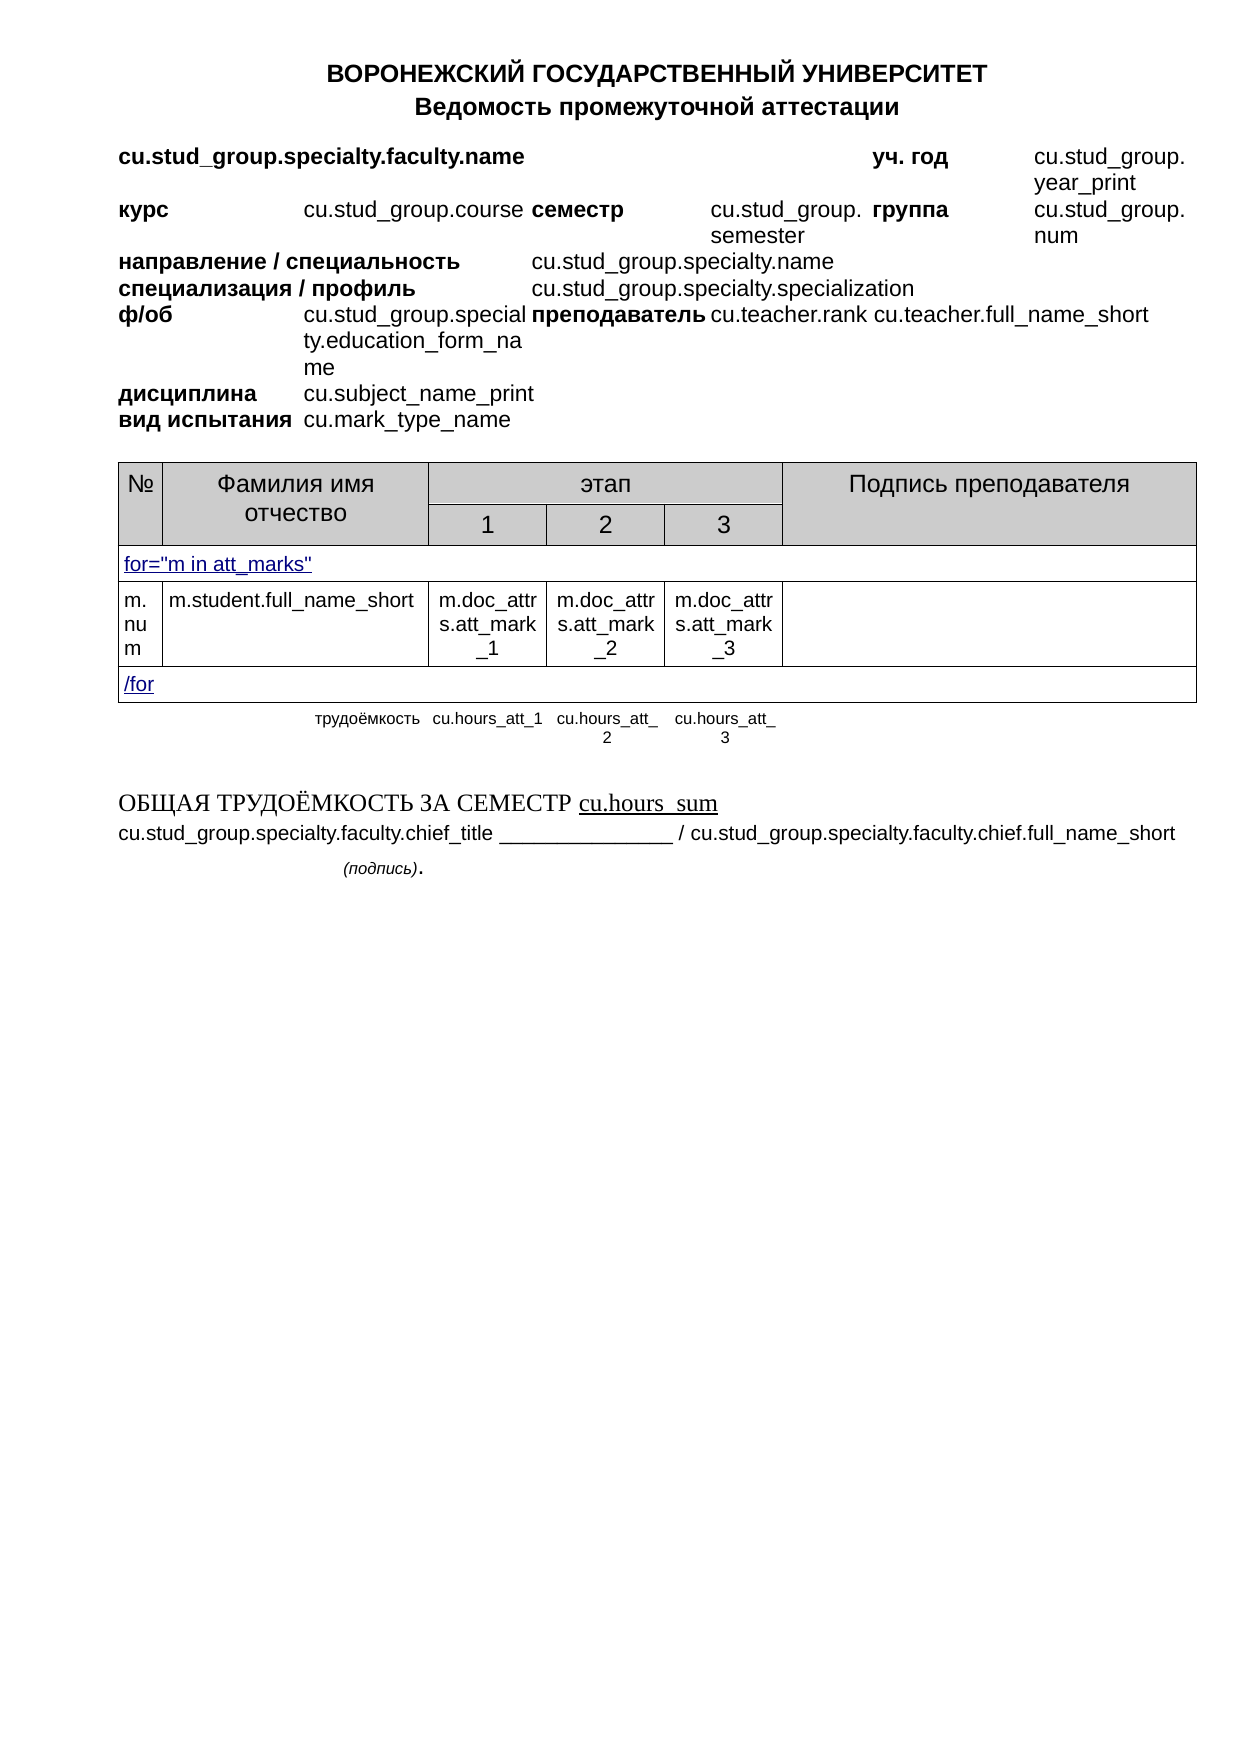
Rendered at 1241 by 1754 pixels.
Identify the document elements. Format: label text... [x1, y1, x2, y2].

table_cell m.doc_attrs.att_mark_2 [547, 582, 664, 666]
table_cell 3 [665, 505, 782, 545]
table_header Фамилия имя отчество [163, 463, 428, 545]
table_cell cu.mark_type_name [303, 406, 1196, 433]
table_cell cu.stud_group.specialty.specialization [531, 275, 1196, 301]
text (подпись). [118, 851, 1196, 880]
text ОБЩАЯ ТРУДОЁМКОСТЬ ЗА СЕМЕСТР cu.hours_sum [118, 788, 1196, 817]
table_cell 2 [547, 505, 664, 545]
table_cell семестр [531, 196, 710, 248]
table_cell трудоёмкость [118, 703, 426, 753]
table_cell m.num [119, 582, 162, 666]
table_cell for="m in att_marks" [119, 546, 1196, 581]
table_cell cu.stud_group.specialty.education_form_name [303, 301, 531, 380]
table_header cu.stud_group.specialty.faculty.name [118, 143, 872, 196]
table_cell направление / специальность [118, 248, 531, 274]
table_cell cu.subject_name_print [303, 380, 1196, 406]
table_header этап [429, 463, 782, 503]
table_cell специализация / профиль [118, 275, 531, 301]
table_cell cu.teacher.rank cu.teacher.full_name_short [710, 301, 1196, 380]
table_cell вид испытания [118, 406, 303, 433]
table_cell cu.hours_att_1 [426, 703, 549, 753]
text ВОРОНЕЖСКИЙ ГОСУДАРСТВЕННЫЙ УНИВЕРСИТЕТ [118, 59, 1196, 88]
table_cell cu.stud_group.num [1034, 196, 1196, 248]
table_header cu.stud_group.year_print [1034, 143, 1196, 196]
table_cell m.doc_attrs.att_mark_3 [665, 582, 782, 666]
table_cell /for [119, 667, 1196, 702]
table_cell ф/об [118, 301, 303, 380]
text cu.stud_group.specialty.faculty.chief_title _______________ / cu.stud_group.specialty.faculty.chief.full_name_short [118, 821, 1196, 845]
text Ведомость промежуточной аттестации [118, 92, 1196, 121]
table_cell cu.stud_group.semester [710, 196, 872, 248]
table_cell cu.hours_att_2 [549, 703, 665, 753]
table_cell m.doc_attrs.att_mark_1 [429, 582, 546, 666]
table_cell [783, 582, 1196, 666]
table_cell cu.stud_group.course [303, 196, 531, 248]
table_cell [785, 703, 1196, 753]
table_header Подпись преподавателя [783, 463, 1196, 545]
table_header уч. год [872, 143, 1034, 196]
table_cell курс [118, 196, 303, 248]
table_cell дисциплина [118, 380, 303, 406]
table_cell 1 [429, 505, 546, 545]
table_cell cu.stud_group.specialty.name [531, 248, 1196, 274]
table_cell m.student.full_name_short [163, 582, 428, 666]
table_header № [119, 463, 162, 545]
table_cell cu.hours_att_3 [665, 703, 785, 753]
table_cell преподаватель [531, 301, 710, 380]
table_cell группа [872, 196, 1034, 248]
